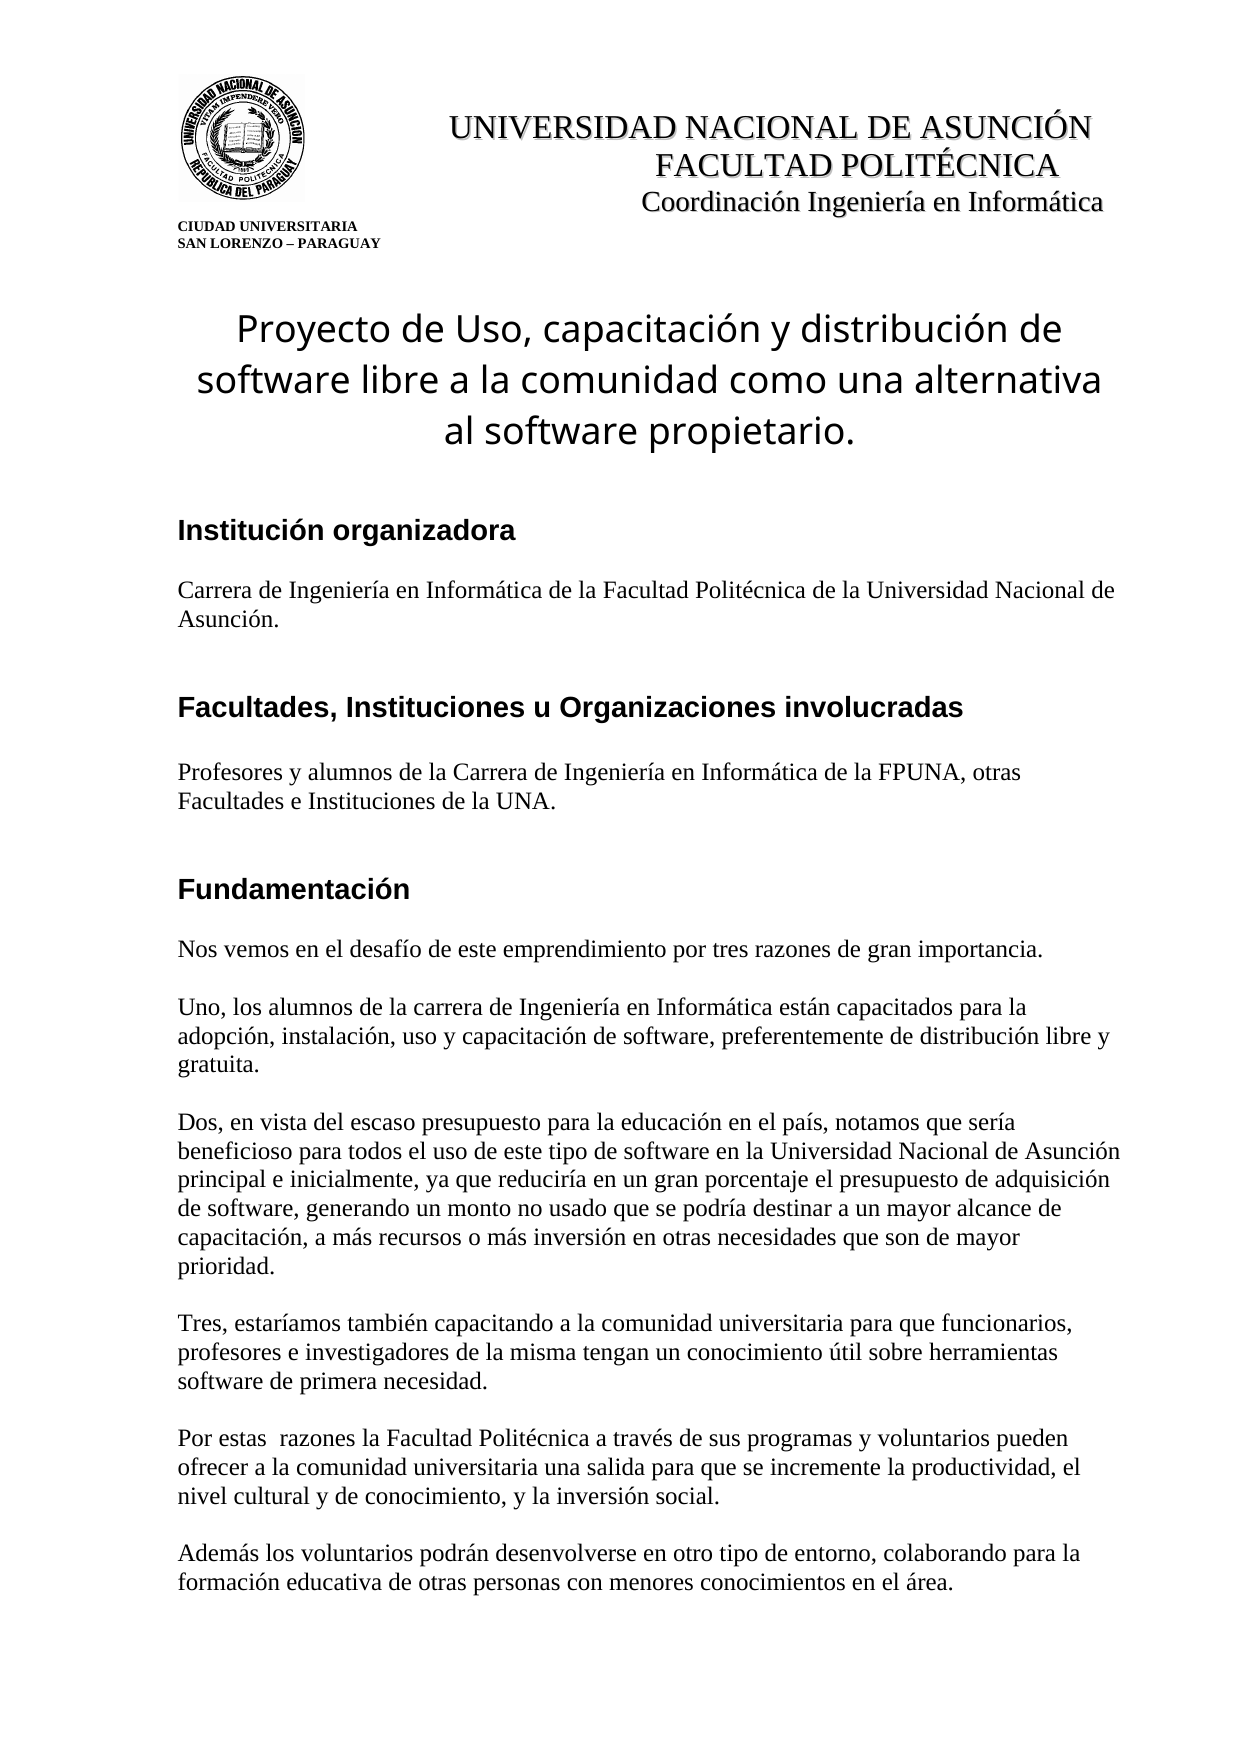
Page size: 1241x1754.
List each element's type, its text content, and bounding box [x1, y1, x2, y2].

text Dos, en vista del escaso presupuesto para la educación en el país, notamos que sería beneficioso para todos el uso de este tipo de software en la Universidad Nacional de Asunción principal e inicialmente, ya que reduciría en un gran porcentaje el presupuesto de adquisición de software, generando un monto no usado que se podría destinar a un mayor alcance de capacitación, a más recursos o más inversión en otras necesidades que son de mayor prioridad. [177, 1107, 1122, 1279]
text Carrera de Ingeniería en Informática de la Facultad Politécnica de la Universidad Nacional de Asunción. [177, 575, 1122, 633]
text Profesores y alumnos de la Carrera de Ingeniería en Informática de la FPUNA, otras Facultades e Instituciones de la UNA. [177, 757, 1122, 815]
text Institución organizadora [177, 513, 1122, 546]
text Proyecto de Uso, capacitación y distribución de software libre a la comunidad como una alternativa al software propietario. [177, 302, 1122, 455]
text Además los voluntarios podrán desenvolverse en otro tipo de entorno, colaborando para la formación educativa de otras personas con menores conocimientos en el área. [177, 1538, 1122, 1596]
text Tres, estaríamos también capacitando a la comunidad universitaria para que funcionarios, profesores e investigadores de la misma tengan un conocimiento útil sobre herramientas software de primera necesidad. [177, 1308, 1122, 1394]
text Facultades, Instituciones u Organizaciones involucradas [177, 690, 1122, 724]
text Uno, los alumnos de la carrera de Ingeniería en Informática están capacitados para la adopción, instalación, uso y capacitación de software, preferentemente de distribución libre y gratuita. [177, 992, 1122, 1078]
text Nos vemos en el desafío de este emprendimiento por tres razones de gran importancia. [177, 934, 1122, 963]
text Por estas razones la Facultad Politécnica a través de sus programas y voluntarios pueden ofrecer a la comunidad universitaria una salida para que se incremente la productividad, el nivel cultural y de conocimiento, y la inversión social. [177, 1423, 1122, 1509]
subtitle Fundamentación [177, 872, 1122, 906]
